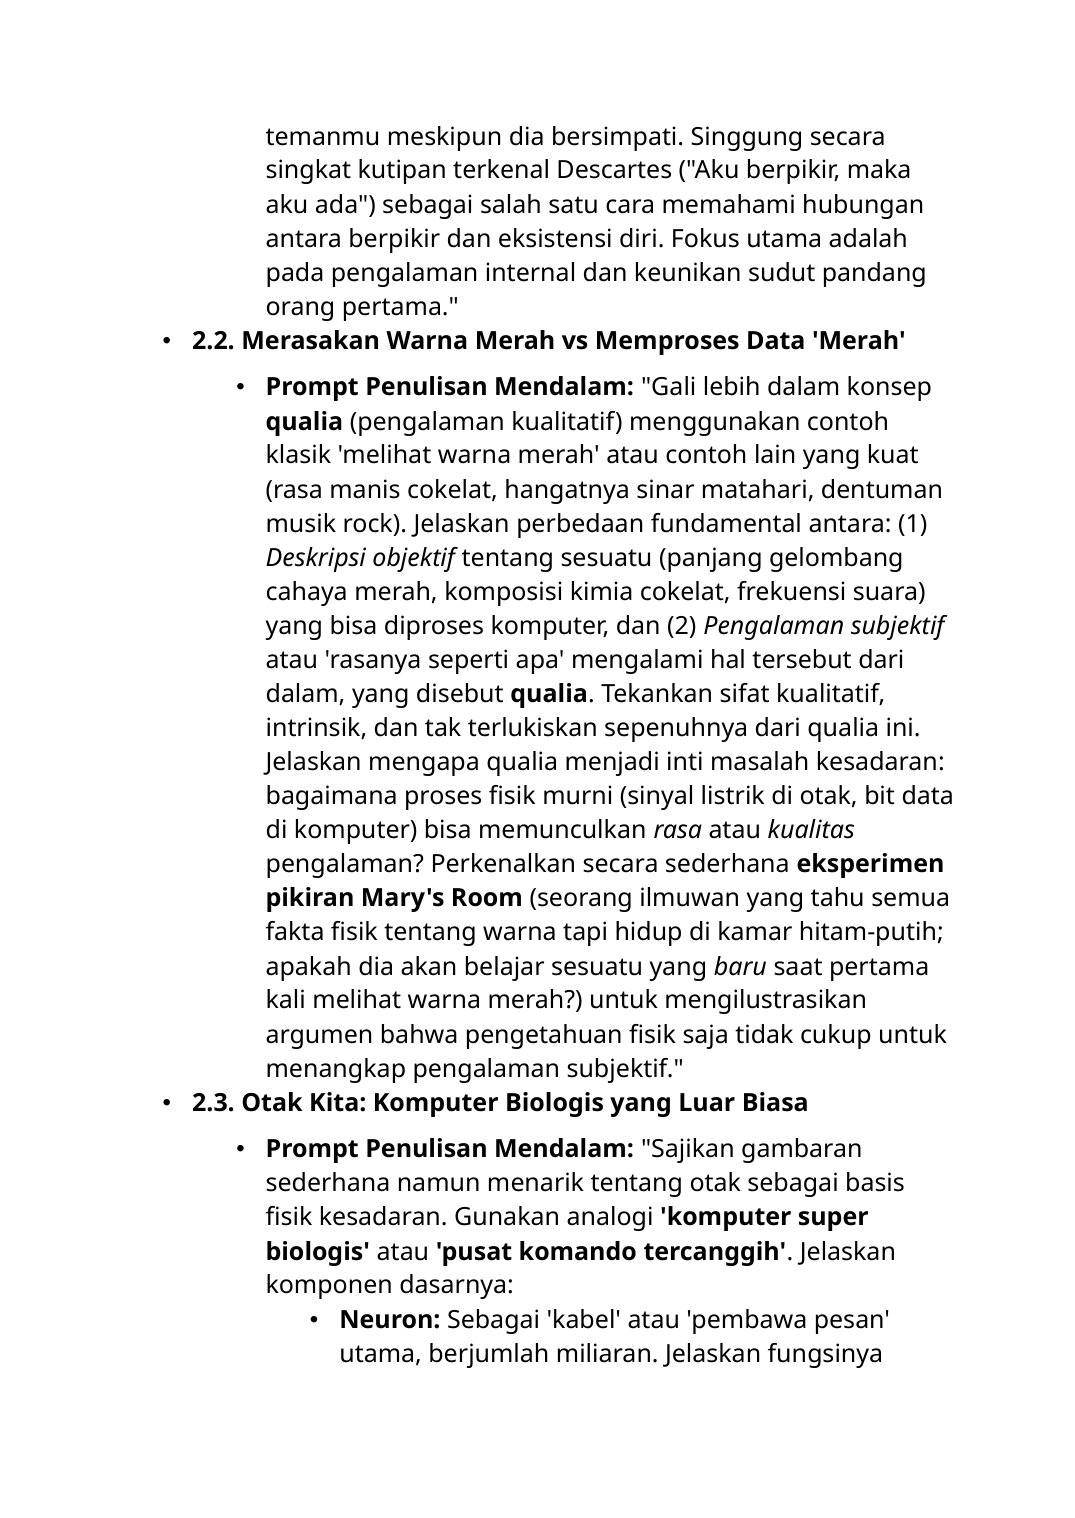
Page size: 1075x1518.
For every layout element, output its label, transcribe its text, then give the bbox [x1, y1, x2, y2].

list 2.3. Otak Kita: Komputer Biologis yang Luar Biasa [162, 1084, 957, 1118]
list temanmu meskipun dia bersimpati. Singgung secara singkat kutipan terkenal Descartes ("Aku berpikir, maka aku ada") sebagai salah satu cara memahami hubungan antara berpikir dan eksistensi diri. Fokus utama adalah pada pengalaman internal dan keunikan sudut pandang orang pertama." [236, 118, 957, 322]
list 2.2. Merasakan Warna Merah vs Memproses Data 'Merah' [162, 322, 957, 357]
list Neuron: Sebagai 'kabel' atau 'pembawa pesan' utama, berjumlah miliaran. Jelaskan fungsinya [309, 1301, 957, 1369]
list Prompt Penulisan Mendalam: "Gali lebih dalam konsep qualia (pengalaman kualitatif) menggunakan contoh klasik 'melihat warna merah' atau contoh lain yang kuat (rasa manis cokelat, hangatnya sinar matahari, dentuman musik rock). Jelaskan perbedaan fundamental antara: (1) Deskripsi objektif tentang sesuatu (panjang gelombang cahaya merah, komposisi kimia cokelat, frekuensi suara) yang bisa diproses komputer, dan (2) Pengalaman subjektif atau 'rasanya seperti apa' mengalami hal tersebut dari dalam, yang disebut qualia. Tekankan sifat kualitatif, intrinsik, dan tak terlukiskan sepenuhnya dari qualia ini. Jelaskan mengapa qualia menjadi inti masalah kesadaran: bagaimana proses fisik murni (sinyal listrik di otak, bit data di komputer) bisa memunculkan rasa atau kualitas pengalaman? Perkenalkan secara sederhana eksperimen pikiran Mary's Room (seorang ilmuwan yang tahu semua fakta fisik tentang warna tapi hidup di kamar hitam-putih; apakah dia akan belajar sesuatu yang baru saat pertama kali melihat warna merah?) untuk mengilustrasikan argumen bahwa pengetahuan fisik saja tidak cukup untuk menangkap pengalaman subjektif." [236, 369, 957, 1084]
list Prompt Penulisan Mendalam: "Sajikan gambaran sederhana namun menarik tentang otak sebagai basis fisik kesadaran. Gunakan analogi 'komputer super biologis' atau 'pusat komando tercanggih'. Jelaskan komponen dasarnya: [236, 1131, 957, 1301]
